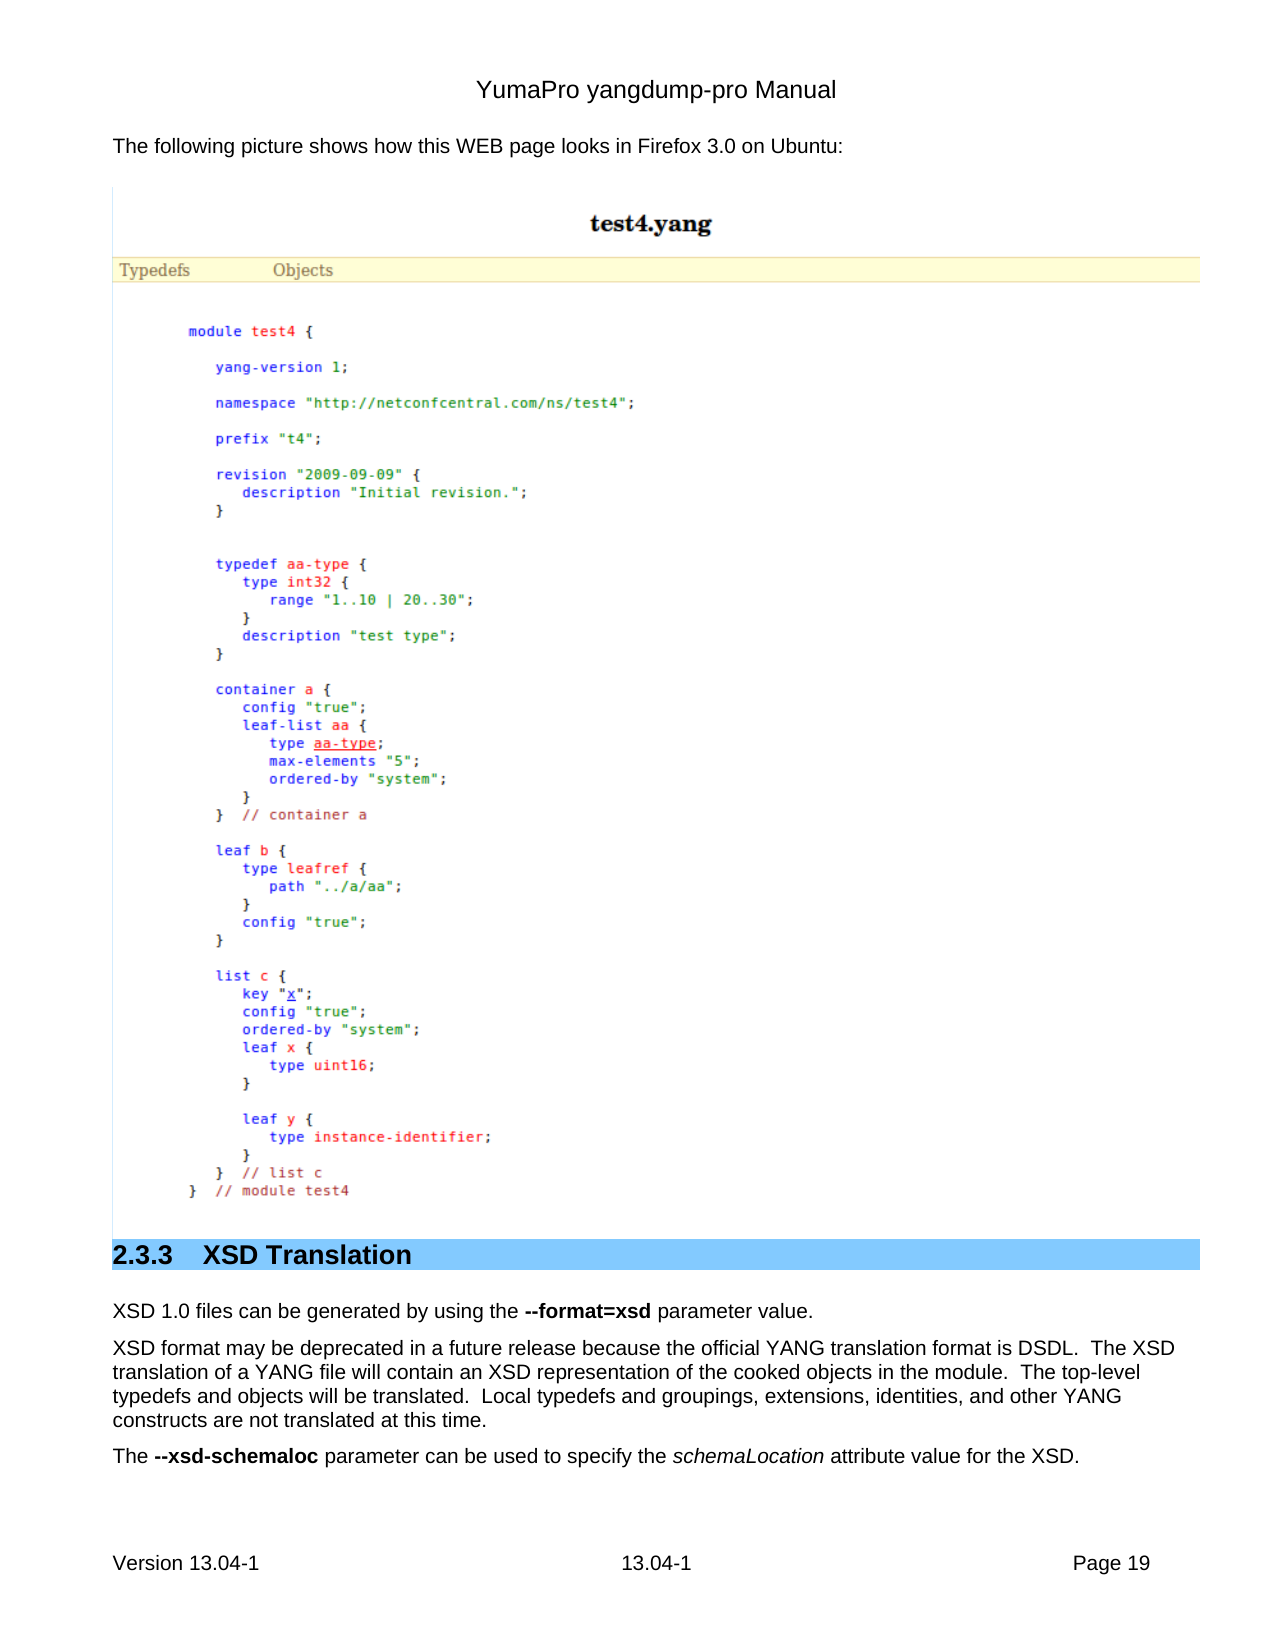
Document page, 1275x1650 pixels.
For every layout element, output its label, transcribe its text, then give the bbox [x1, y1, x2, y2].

text XSD 1.0 files can be generated by using the --format=xsd parameter value. [112, 1299, 1200, 1323]
text The following picture shows how this WEB page looks in Firefox 3.0 on Ubuntu: [112, 134, 1200, 158]
text The --xsd-schemaloc parameter can be used to specify the schemaLocation attribute value for the XSD. [112, 1444, 1200, 1468]
subtitle XSD Translation [112, 1239, 1200, 1270]
text XSD format may be deprecated in a future release because the official YANG translation format is DSDL. The XSD translation of a YANG file will contain an XSD representation of the cooked objects in the module. The top-level typedefs and objects will be translated. Local typedefs and groupings, extensions, identities, and other YANG constructs are not translated at this time. [112, 1336, 1200, 1431]
picture [112, 179, 1200, 1239]
